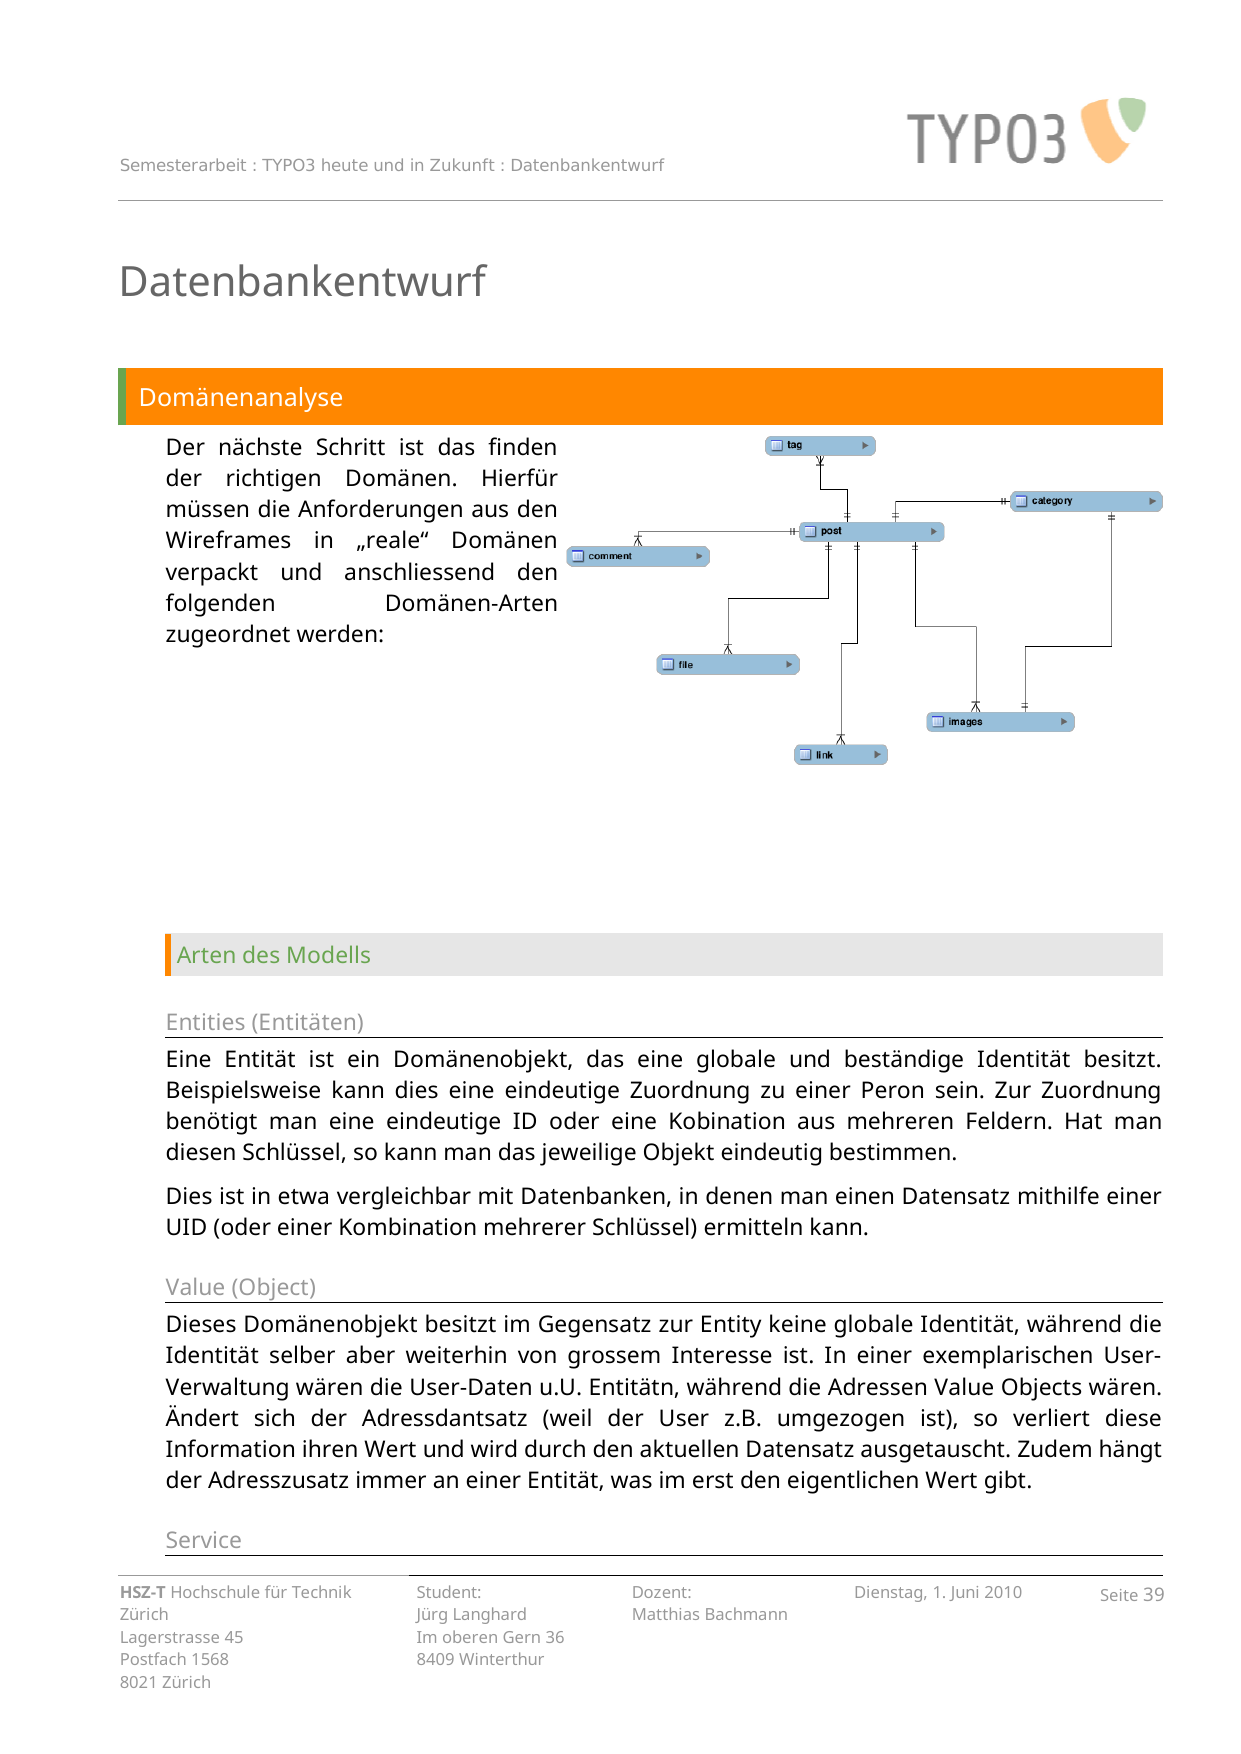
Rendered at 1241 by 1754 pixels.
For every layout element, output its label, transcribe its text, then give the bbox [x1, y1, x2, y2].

subtitle Datenbankentwurf [118, 252, 1163, 309]
text Der nächste Schritt ist das finden der richtigen Domänen. Hierfür müssen die Anforderungen aus den Wireframes in „reale“ Domänen verpackt und anschliessend den folgenden Domänen-Arten zugeordnet werden: [165, 431, 558, 649]
subtitle Service [165, 1524, 1163, 1555]
text Dies ist in etwa vergleichbar mit Datenbanken, in denen man einen Datensatz mithilfe einer UID (oder einer Kombination mehrerer Schlüssel) ermitteln kann. [165, 1180, 1163, 1242]
picture [870, 65, 1149, 195]
subtitle Entities (Entitäten) [165, 1006, 1163, 1037]
subtitle Value (Object) [165, 1271, 1163, 1302]
text Dieses Domänenobjekt besitzt im Gegensatz zur Entity keine globale Identität, während die Identität selber aber weiterhin von grossem Interesse ist. In einer exemplarischen User-Verwaltung wären die User-Daten u.U. Entitätn, während die Adressen Value Objects wären. Ändert sich der Adressdantsatz (weil der User z.B. umgezogen ist), so verliert diese Information ihren Wert und wird durch den aktuellen Datensatz ausgetauscht. Zudem hängt der Adresszusatz immer an einer Entität, was im erst den eigentlichen Wert gibt. [165, 1308, 1163, 1494]
subtitle Arten des Modells [165, 933, 1163, 976]
text Eine Entität ist ein Domänenobjekt, das eine globale und beständige Identität besitzt. Beispielsweise kann dies eine eindeutige Zuordnung zu einer Peron sein. Zur Zuordnung benötigt man eine eindeutige ID oder eine Kobination aus mehreren Feldern. Hat man diesen Schlüssel, so kann man das jeweilige Objekt eindeutig bestimmen. [165, 1043, 1163, 1167]
picture [558, 427, 1170, 772]
subtitle Domänenanalyse [126, 368, 1163, 425]
